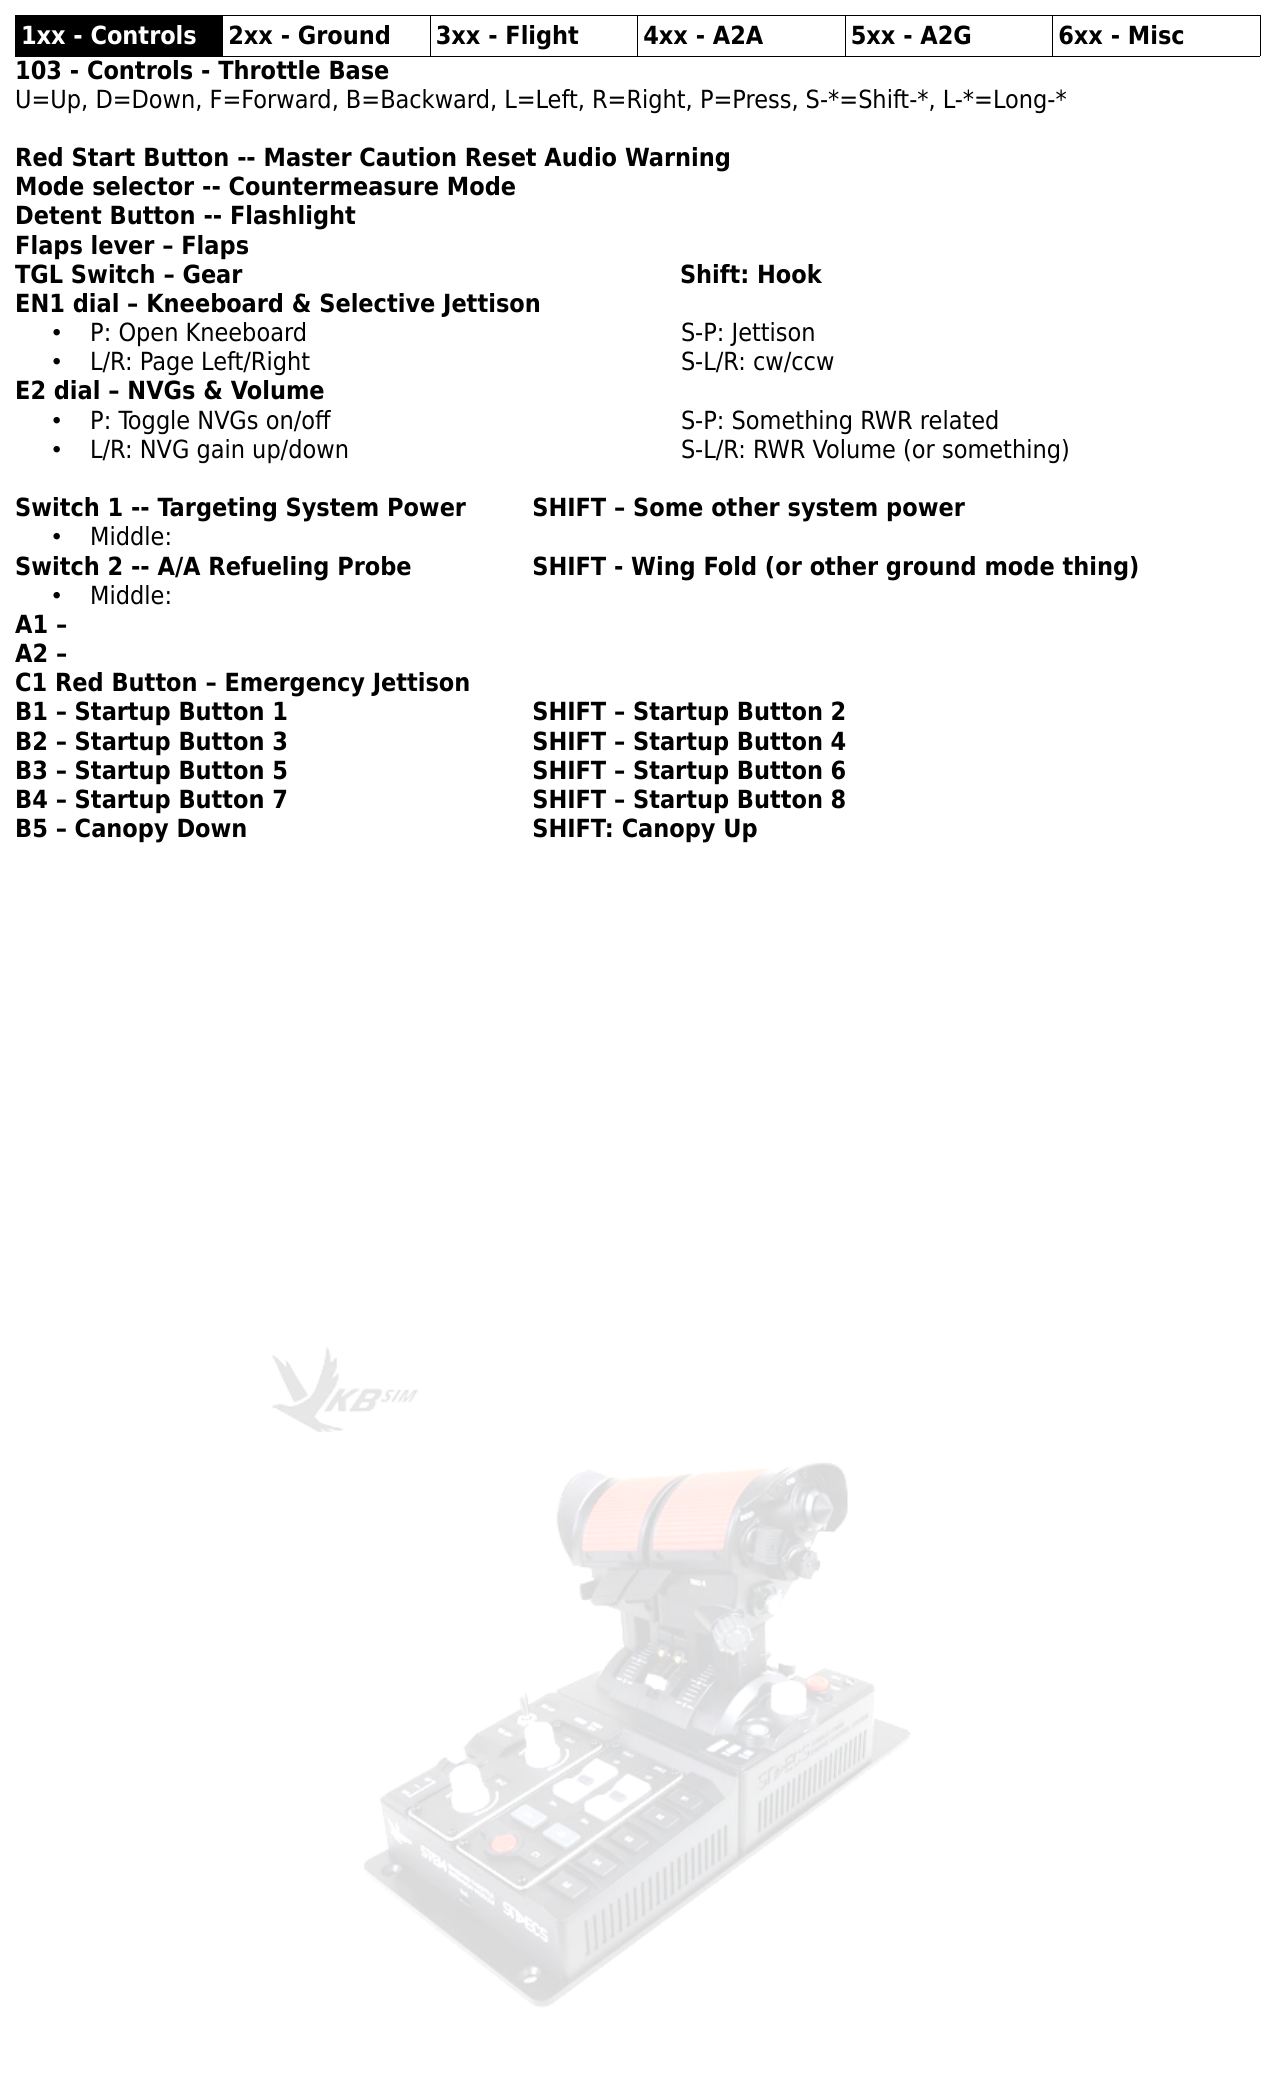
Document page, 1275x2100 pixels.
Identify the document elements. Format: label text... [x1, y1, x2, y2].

text EN1 dial – Kneeboard & Selective Jettison [15, 289, 1260, 318]
table_header 2xx - Ground [223, 16, 430, 56]
text B1 – Startup Button 1 SHIFT – Startup Button 2 [15, 697, 1260, 727]
text A2 – [15, 639, 1260, 668]
list L/R: Page Left/Right S-L/R: cw/ccw [52, 347, 1260, 377]
text TGL Switch – Gear Shift: Hook [15, 260, 1260, 289]
text Red Start Button -- Master Caution Reset Audio Warning [15, 143, 1260, 172]
text B3 – Startup Button 5 SHIFT – Startup Button 6 [15, 756, 1260, 785]
text Mode selector -- Countermeasure Mode [15, 172, 1260, 202]
text Flaps lever – Flaps [15, 231, 1260, 260]
text 103 - Controls - Throttle Base [15, 57, 1260, 85]
text U=Up, D=Down, F=Forward, B=Backward, L=Left, R=Right, P=Press, S-*=Shift-*, L-*=Long-* [15, 85, 1260, 114]
table_header 5xx - A2G [846, 16, 1052, 56]
list P: Toggle NVGs on/off S-P: Something RWR related [52, 406, 1260, 435]
text Detent Button -- Flashlight [15, 202, 1260, 231]
text B4 – Startup Button 7 SHIFT – Startup Button 8 [15, 785, 1260, 814]
table_header 6xx - Misc [1053, 16, 1260, 56]
list Middle: [52, 581, 1260, 610]
table_header 4xx - A2A [638, 16, 845, 56]
text Switch 2 -- A/A Refueling Probe SHIFT - Wing Fold (or other ground mode thing) [15, 552, 1260, 581]
list P: Open Kneeboard S-P: Jettison [52, 318, 1260, 347]
text Switch 1 -- Targeting System Power SHIFT – Some other system power [15, 493, 1260, 522]
text E2 dial – NVGs & Volume [15, 377, 1260, 406]
table_header 3xx - Flight [431, 16, 637, 56]
text B2 – Startup Button 3 SHIFT – Startup Button 4 [15, 727, 1260, 756]
table_header 1xx - Controls [16, 16, 222, 56]
list Middle: [52, 522, 1260, 552]
text B5 – Canopy Down SHIFT: Canopy Up [15, 814, 1260, 843]
list L/R: NVG gain up/down S-L/R: RWR Volume (or something) [52, 435, 1260, 464]
text C1 Red Button – Emergency Jettison [15, 668, 1260, 697]
text A1 – [15, 610, 1260, 639]
